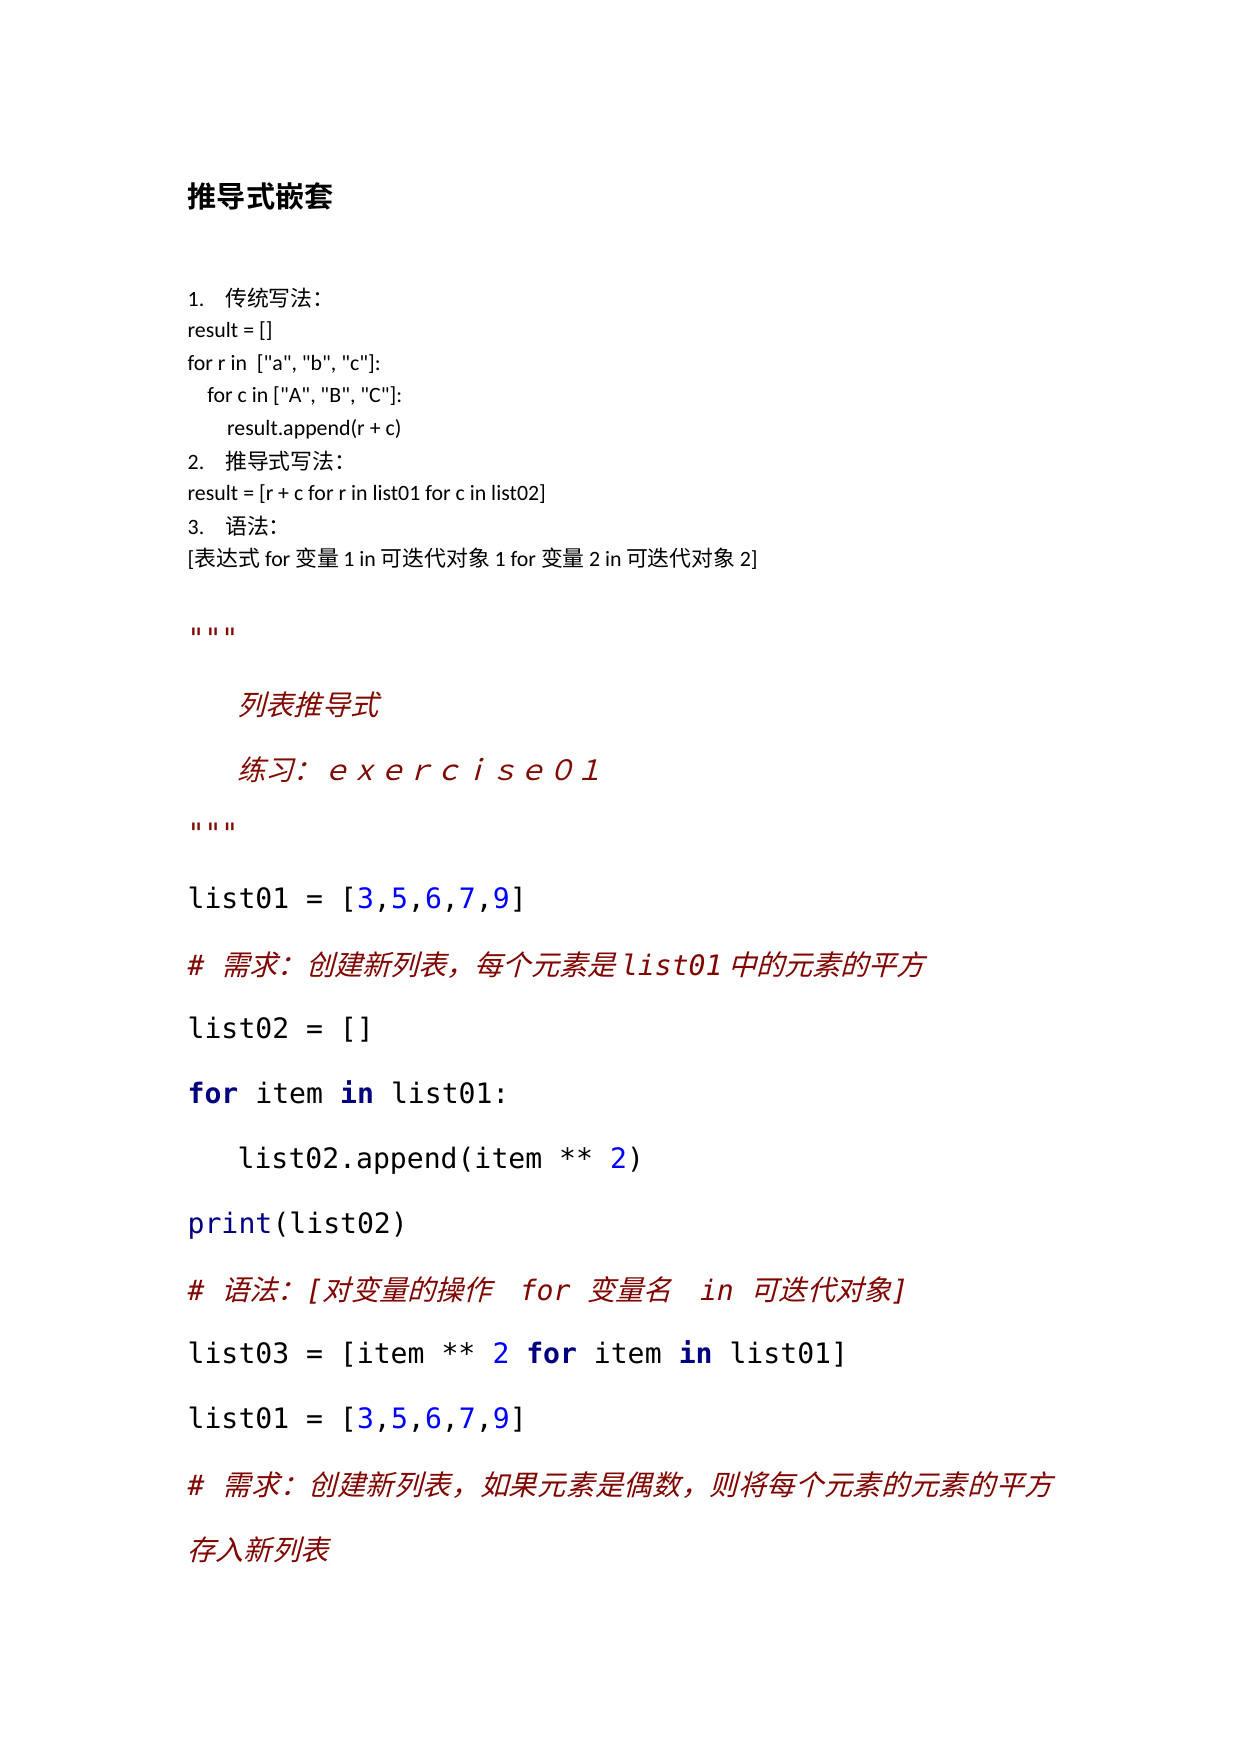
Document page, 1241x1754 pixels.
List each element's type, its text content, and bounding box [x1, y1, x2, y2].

text result = [r + c for r in list01 for c in list02] [187, 476, 1053, 508]
text for item in list01: [187, 1061, 1053, 1126]
subtitle 推导式嵌套 [187, 162, 1053, 227]
text 列表推导式 [187, 671, 1053, 736]
text for r in ["a", "b", "c"]: [187, 346, 1053, 378]
text """ [187, 606, 1053, 671]
text # 需求：创建新列表，如果元素是偶数，则将每个元素的元素的平方存入新列表 [187, 1451, 1053, 1581]
text list03 = [item ** 2 for item in list01] [187, 1321, 1053, 1386]
list 传统写法： [187, 281, 1053, 313]
text 练习：ｅｘｅｒｃｉｓｅ０１ [187, 736, 1053, 801]
text print(list02) [187, 1191, 1053, 1256]
text [表达式 for 变量1 in 可迭代对象1 for 变量2 in可迭代对象2] [187, 541, 1053, 573]
text list01 = [3,5,6,7,9] [187, 1386, 1053, 1451]
text """ [187, 801, 1053, 866]
list 推导式写法： [187, 443, 1053, 476]
text result = [] [187, 313, 1053, 346]
text list02.append(item ** 2) [187, 1126, 1053, 1191]
text list02 = [] [187, 996, 1053, 1061]
text # 需求：创建新列表，每个元素是list01中的元素的平方 [187, 931, 1053, 996]
list 语法： [187, 508, 1053, 541]
text list01 = [3,5,6,7,9] [187, 866, 1053, 931]
text result.append(r + c) [187, 411, 1053, 443]
text for c in ["A", "B", "C"]: [187, 378, 1053, 411]
text # 语法：[对变量的操作 for 变量名 in 可迭代对象] [187, 1256, 1053, 1321]
